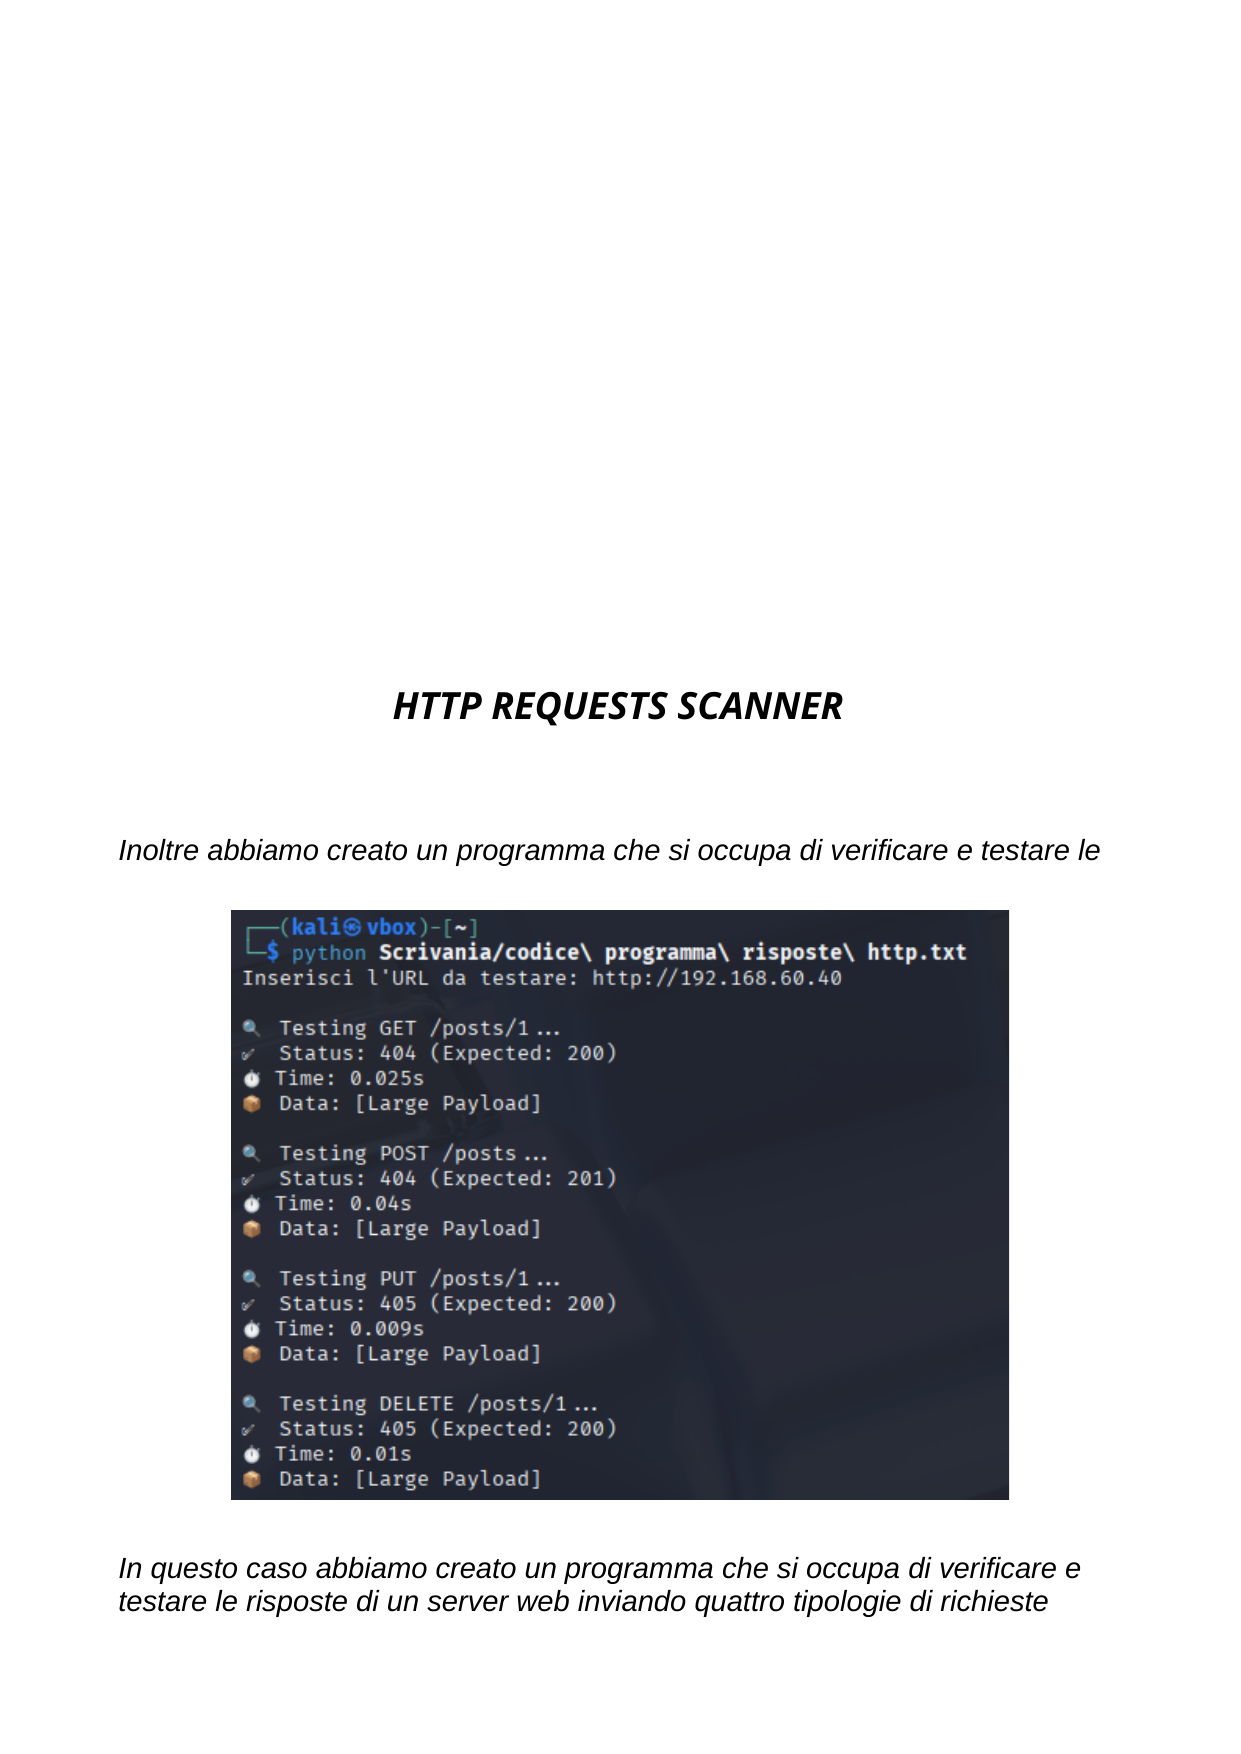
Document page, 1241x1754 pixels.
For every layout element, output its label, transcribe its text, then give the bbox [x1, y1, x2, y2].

text In questo caso abbiamo creato un programma che si occupa di verificare e testare le risposte di un server web inviando quattro tipologie di richieste [118, 1551, 1122, 1618]
picture [231, 910, 1010, 1500]
text HTTP REQUESTS SCANNER [118, 679, 1122, 731]
text Inoltre abbiamo creato un programma che si occupa di verificare e testare le [118, 833, 1122, 866]
